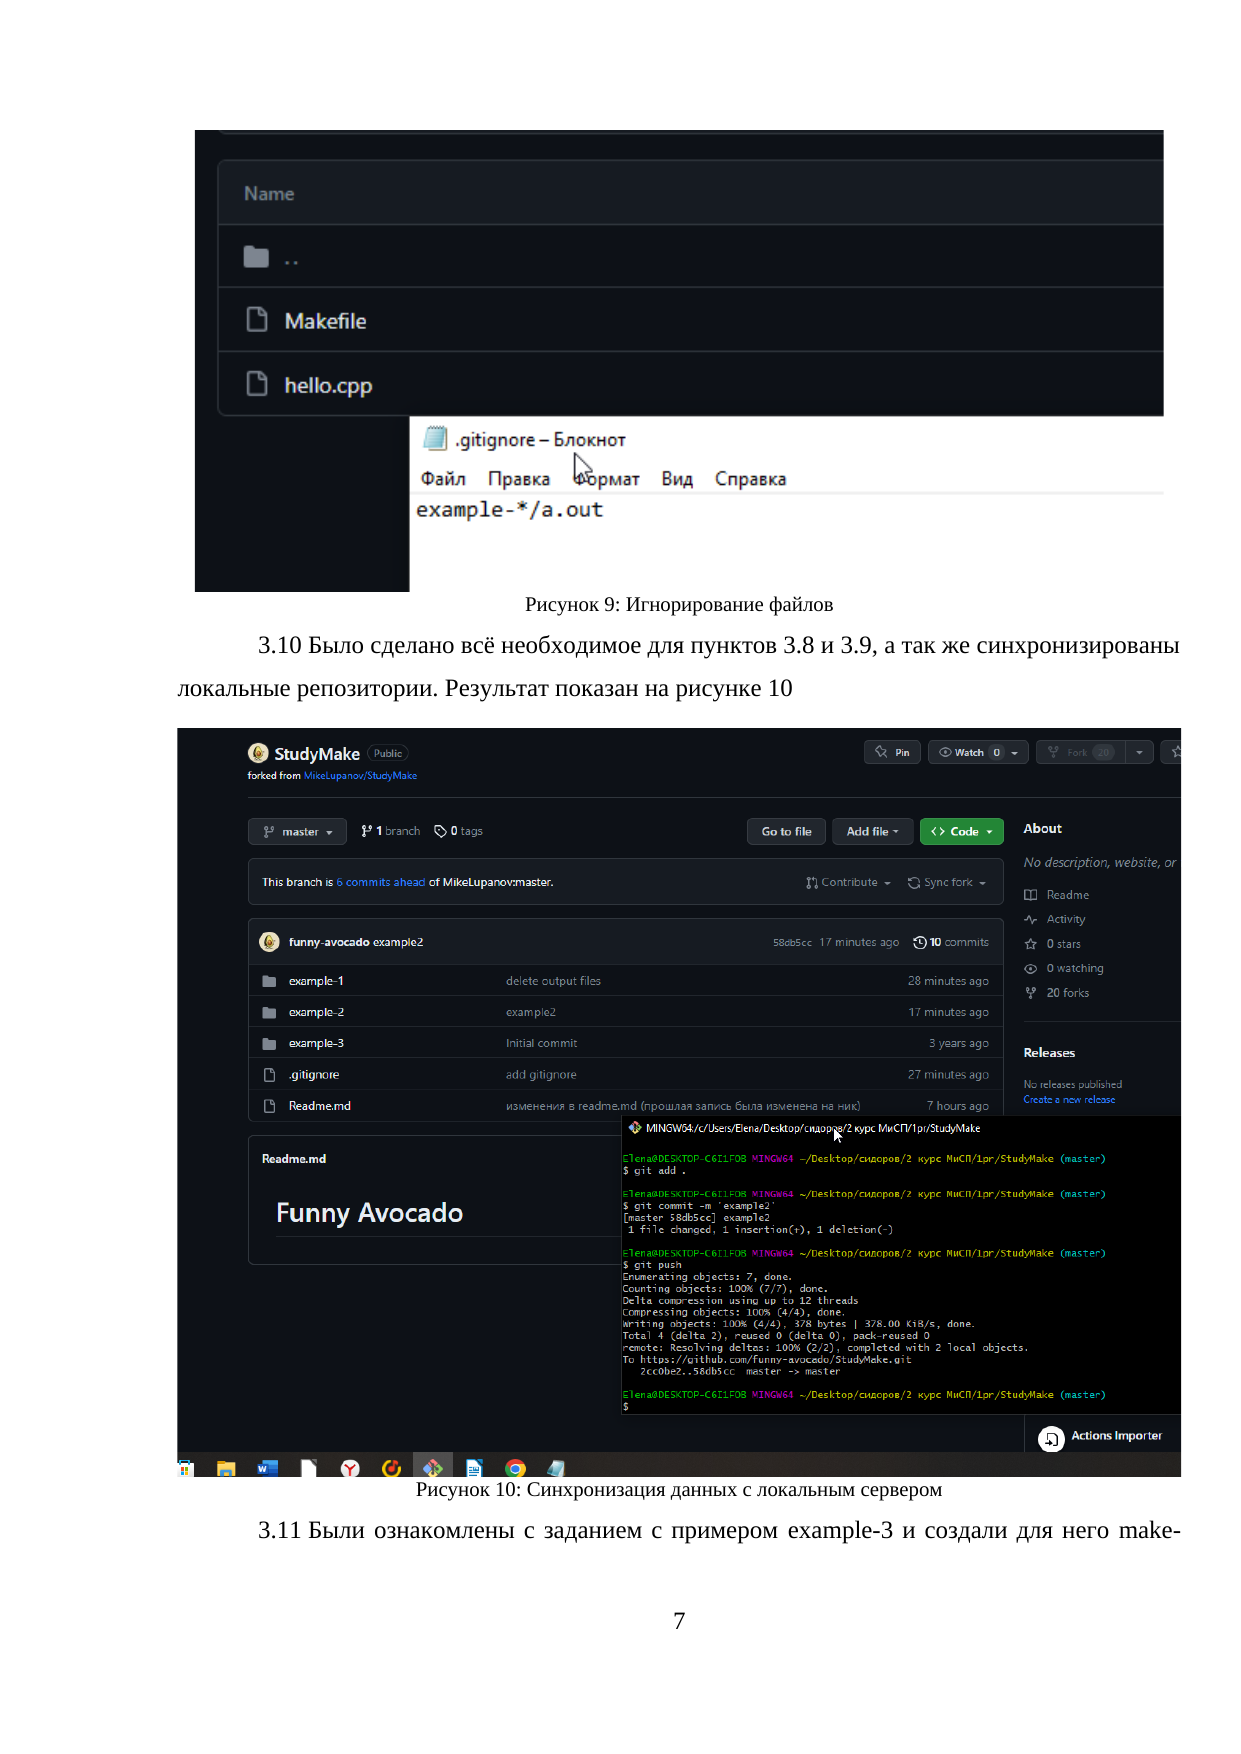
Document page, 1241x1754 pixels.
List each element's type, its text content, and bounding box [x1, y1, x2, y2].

list Были ознакомлены с заданием с примером example-3 и создали для него make- [177, 1501, 1181, 1544]
list Рисунок 9: Игнорирование файлов [195, 592, 1163, 616]
list Было сделано всё необходимое для пунктов 3.8 и 3.9, а так же синхронизированы локальные репозитории. Результат показан на рисунке 10 [177, 118, 1181, 702]
picture [177, 728, 1182, 1477]
list [177, 716, 1181, 728]
list Рисунок 10: Синхронизация данных с локальным сервером [177, 1477, 1181, 1501]
picture [194, 130, 1164, 592]
